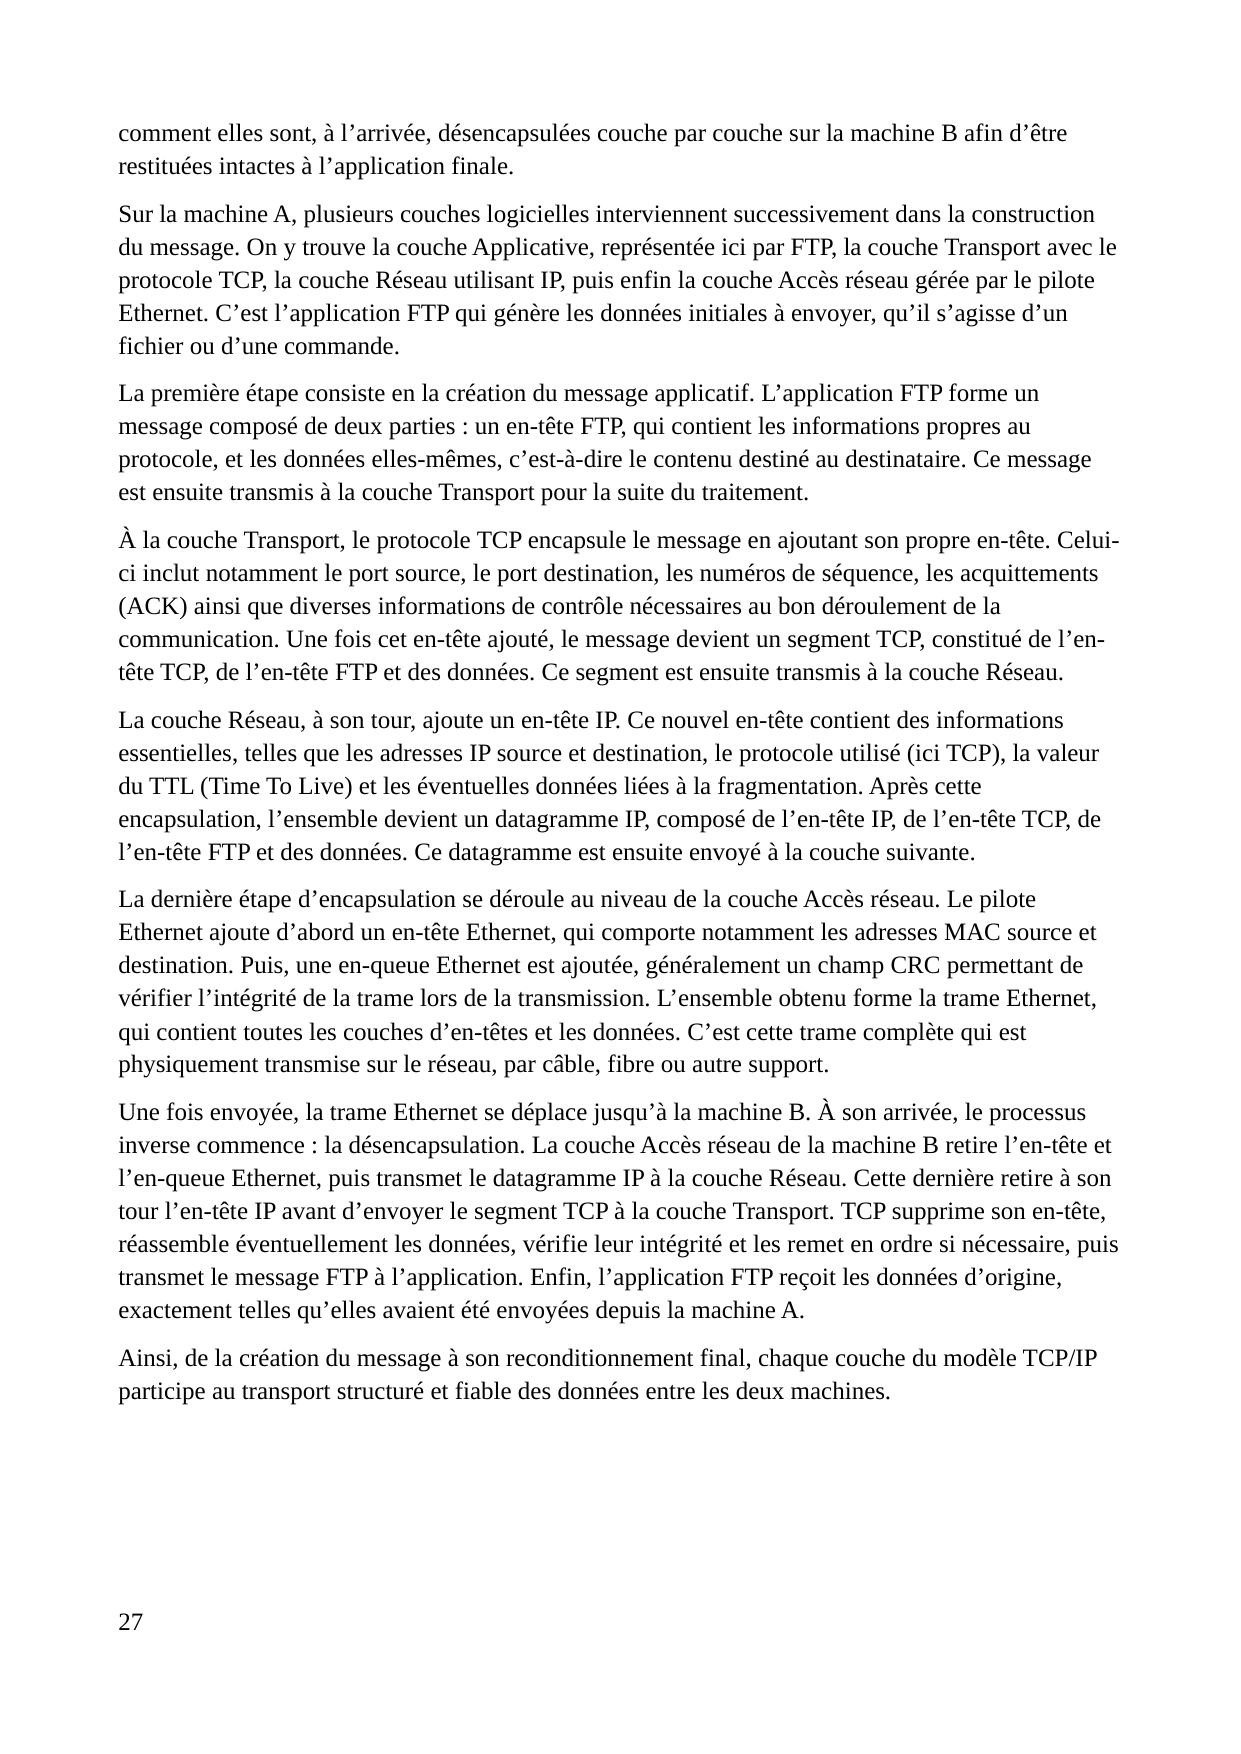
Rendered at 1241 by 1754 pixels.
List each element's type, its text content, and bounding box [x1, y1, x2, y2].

text La dernière étape d’encapsulation se déroule au niveau de la couche Accès réseau. Le pilote Ethernet ajoute d’abord un en-tête Ethernet, qui comporte notamment les adresses MAC source et destination. Puis, une en-queue Ethernet est ajoutée, généralement un champ CRC permettant de vérifier l’intégrité de la trame lors de la transmission. L’ensemble obtenu forme la trame Ethernet, qui contient toutes les couches d’en-têtes et les données. C’est cette trame complète qui est physiquement transmise sur le réseau, par câble, fibre ou autre support. [118, 884, 1122, 1078]
text comment elles sont, à l’arrivée, désencapsulées couche par couche sur la machine B afin d’être restituées intactes à l’application finale. [118, 118, 1122, 180]
text Sur la machine A, plusieurs couches logicielles interviennent successivement dans la construction du message. On y trouve la couche Applicative, représentée ici par FTP, la couche Transport avec le protocole TCP, la couche Réseau utilisant IP, puis enfin la couche Accès réseau gérée par le pilote Ethernet. C’est l’application FTP qui génère les données initiales à envoyer, qu’il s’agisse d’un fichier ou d’une commande. [118, 199, 1122, 359]
text La première étape consiste en la création du message applicatif. L’application FTP forme un message composé de deux parties : un en-tête FTP, qui contient les informations propres au protocole, et les données elles-mêmes, c’est-à-dire le contenu destiné au destinataire. Ce message est ensuite transmis à la couche Transport pour la suite du traitement. [118, 378, 1122, 506]
text Une fois envoyée, la trame Ethernet se déplace jusqu’à la machine B. À son arrivée, le processus inverse commence : la désencapsulation. La couche Accès réseau de la machine B retire l’en-tête et l’en-queue Ethernet, puis transmet le datagramme IP à la couche Réseau. Cette dernière retire à son tour l’en-tête IP avant d’envoyer le segment TCP à la couche Transport. TCP supprime son en-tête, réassemble éventuellement les données, vérifie leur intégrité et les remet en ordre si nécessaire, puis transmet le message FTP à l’application. Enfin, l’application FTP reçoit les données d’origine, exactement telles qu’elles avaient été envoyées depuis la machine A. [118, 1097, 1122, 1324]
text La couche Réseau, à son tour, ajoute un en-tête IP. Ce nouvel en-tête contient des informations essentielles, telles que les adresses IP source et destination, le protocole utilisé (ici TCP), la valeur du TTL (Time To Live) et les éventuelles données liées à la fragmentation. Après cette encapsulation, l’ensemble devient un datagramme IP, composé de l’en-tête IP, de l’en-tête TCP, de l’en-tête FTP et des données. Ce datagramme est ensuite envoyé à la couche suivante. [118, 705, 1122, 866]
text À la couche Transport, le protocole TCP encapsule le message en ajoutant son propre en-tête. Celui-ci inclut notamment le port source, le port destination, les numéros de séquence, les acquittements (ACK) ainsi que diverses informations de contrôle nécessaires au bon déroulement de la communication. Une fois cet en-tête ajouté, le message devient un segment TCP, constitué de l’en-tête TCP, de l’en-tête FTP et des données. Ce segment est ensuite transmis à la couche Réseau. [118, 525, 1122, 686]
text Ainsi, de la création du message à son reconditionnement final, chaque couche du modèle TCP/IP participe au transport structuré et fiable des données entre les deux machines. [118, 1343, 1122, 1405]
